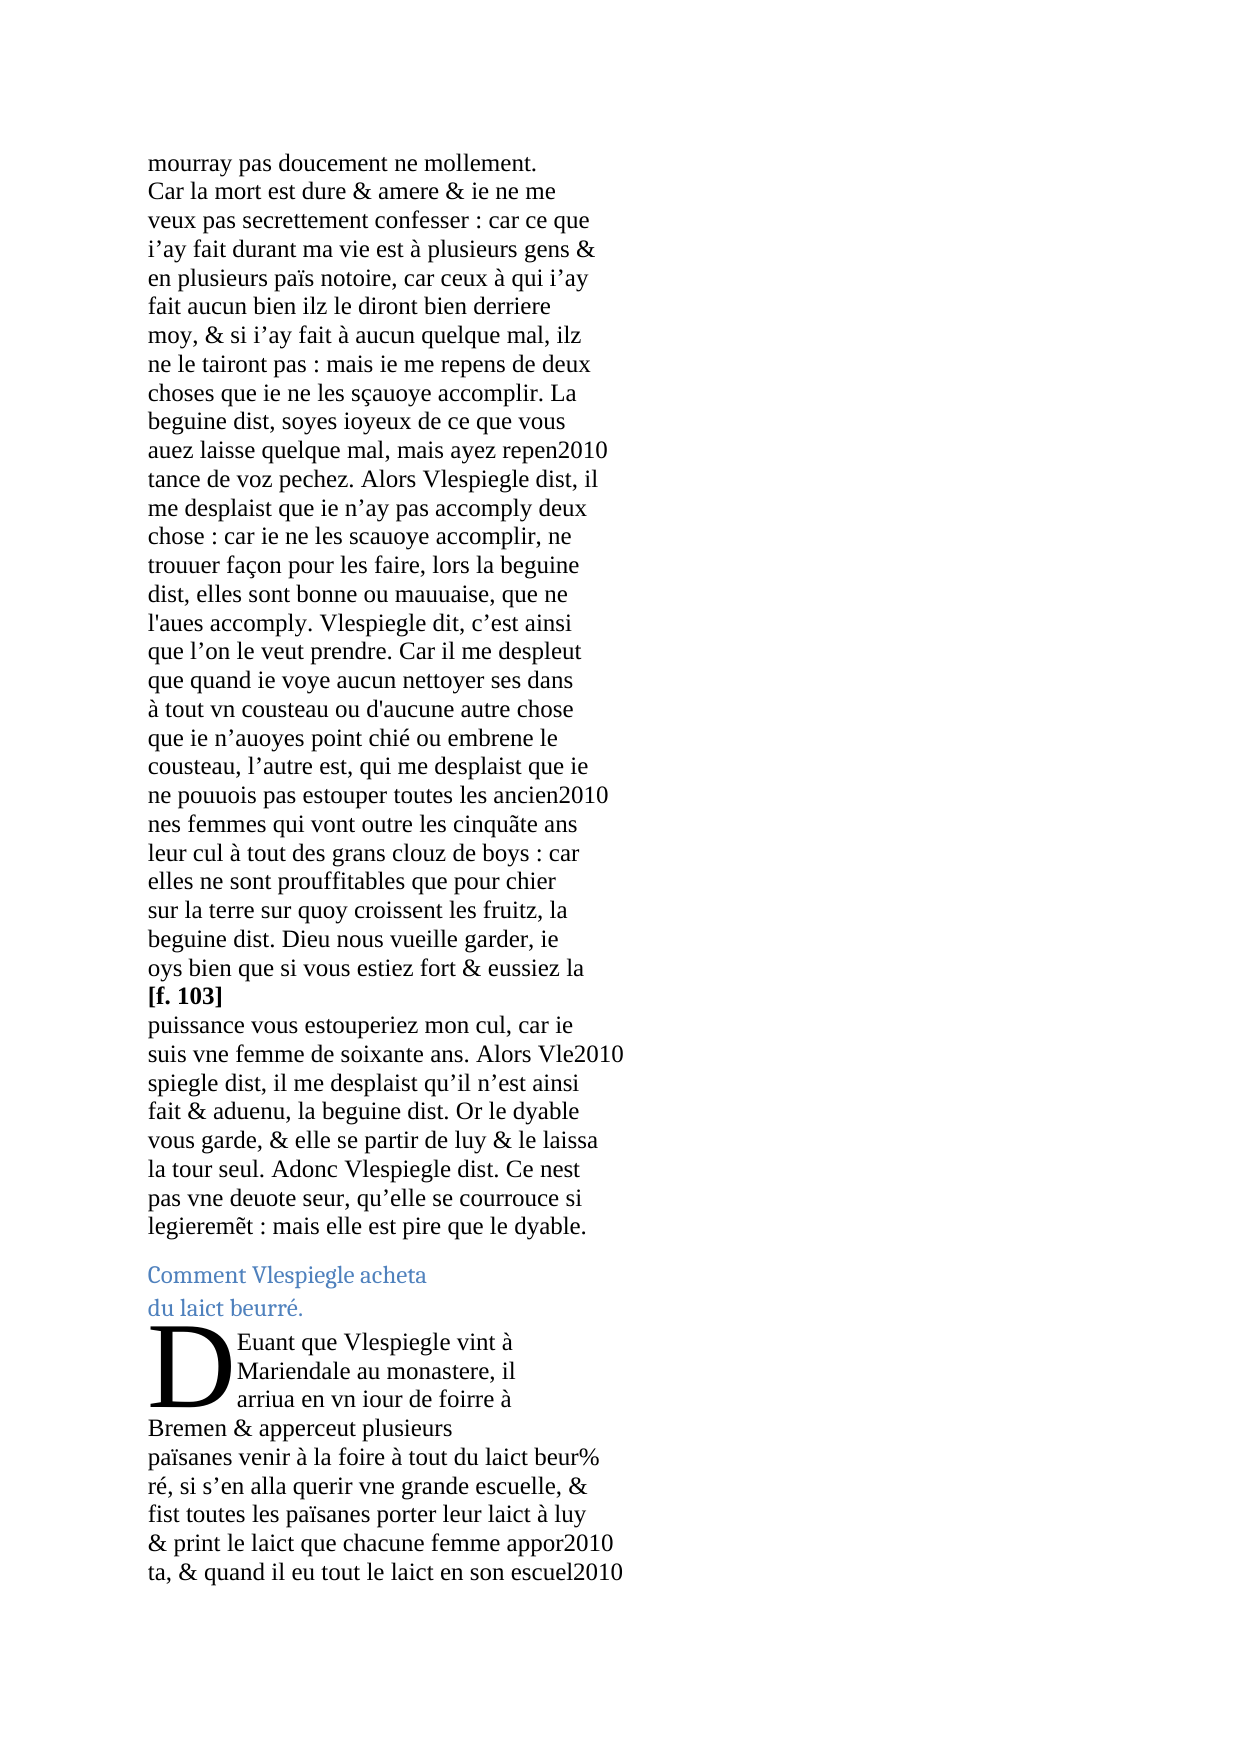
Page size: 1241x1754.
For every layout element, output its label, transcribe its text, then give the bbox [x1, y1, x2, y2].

text puissance vous estouperiez mon cul, car ie suis vne femme de soixante ans. Alors Vle2010 spiegle dist, il me desplaist qu’il n’est ainsi fait & aduenu, la beguine dist. Or le dyable vous garde, & elle se partir de luy & le laissa la tour seul. Adonc Vlespiegle dist. Ce nest pas vne deuote seur, qu’elle se courrouce si legieremẽt : mais elle est pire que le dyable. [148, 1010, 1093, 1240]
subtitle Comment Vlespiegle acheta du laict beurré. [148, 1261, 1093, 1323]
text mourray pas doucement ne mollement. Car la mort est dure & amere & ie ne me veux pas secrettement confesser : car ce que i’ay fait durant ma vie est à plusieurs gens & en plusieurs païs notoire, car ceux à qui i’ay fait aucun bien ilz le diront bien derriere moy, & si i’ay fait à aucun quelque mal, ilz ne le tairont pas : mais ie me repens de deux choses que ie ne les sçauoye accomplir. La beguine dist, soyes ioyeux de ce que vous auez laisse quelque mal, mais ayez repen2010 tance de voz pechez. Alors Vlespiegle dist, il me desplaist que ie n’ay pas accomply deux chose : car ie ne les scauoye accomplir, ne trouuer façon pour les faire, lors la beguine dist, elles sont bonne ou mauuaise, que ne l'aues accomply. Vlespiegle dit, c’est ainsi que l’on le veut prendre. Car il me despleut que quand ie voye aucun nettoyer ses dans à tout vn cousteau ou d'aucune autre chose que ie n’auoyes point chié ou embrene le cousteau, l’autre est, qui me desplaist que ie ne pouuois pas estouper toutes les ancien2010 nes femmes qui vont outre les cinquãte ans leur cul à tout des grans clouz de boys : car elles ne sont prouffitables que pour chier sur la terre sur quoy croissent les fruitz, la beguine dist. Dieu nous vueille garder, ie oys bien que si vous estiez fort & eussiez la [f. 103] [148, 148, 1093, 1010]
text DEuant que Vlespiegle vint à Mariendale au monastere, il arriua en vn iour de foirre à Bremen & apperceut plusieurs païsanes venir à la foire à tout du laict beur% ré, si s’en alla querir vne grande escuelle, & fist toutes les païsanes porter leur laict à luy & print le laict que chacune femme appor2010 ta, & quand il eu tout le laict en son escuel2010 le les femmes eussent volontiers eu de l’ar2010 gent, alors Vlespiegle dist, vous femmelettes ie n’ay pas d’argẽt il vous faut attẽdre iusque à l’autre semaine, adonc ie vous payray bien [t]outes. Et qui ne le voudra faire si reprenne [s ?]on laict. Alors les femmes se pressoient à [l]escuelle pour r’auoir leur laict si qu'elle se [f. 104] [148, 1327, 1093, 1586]
